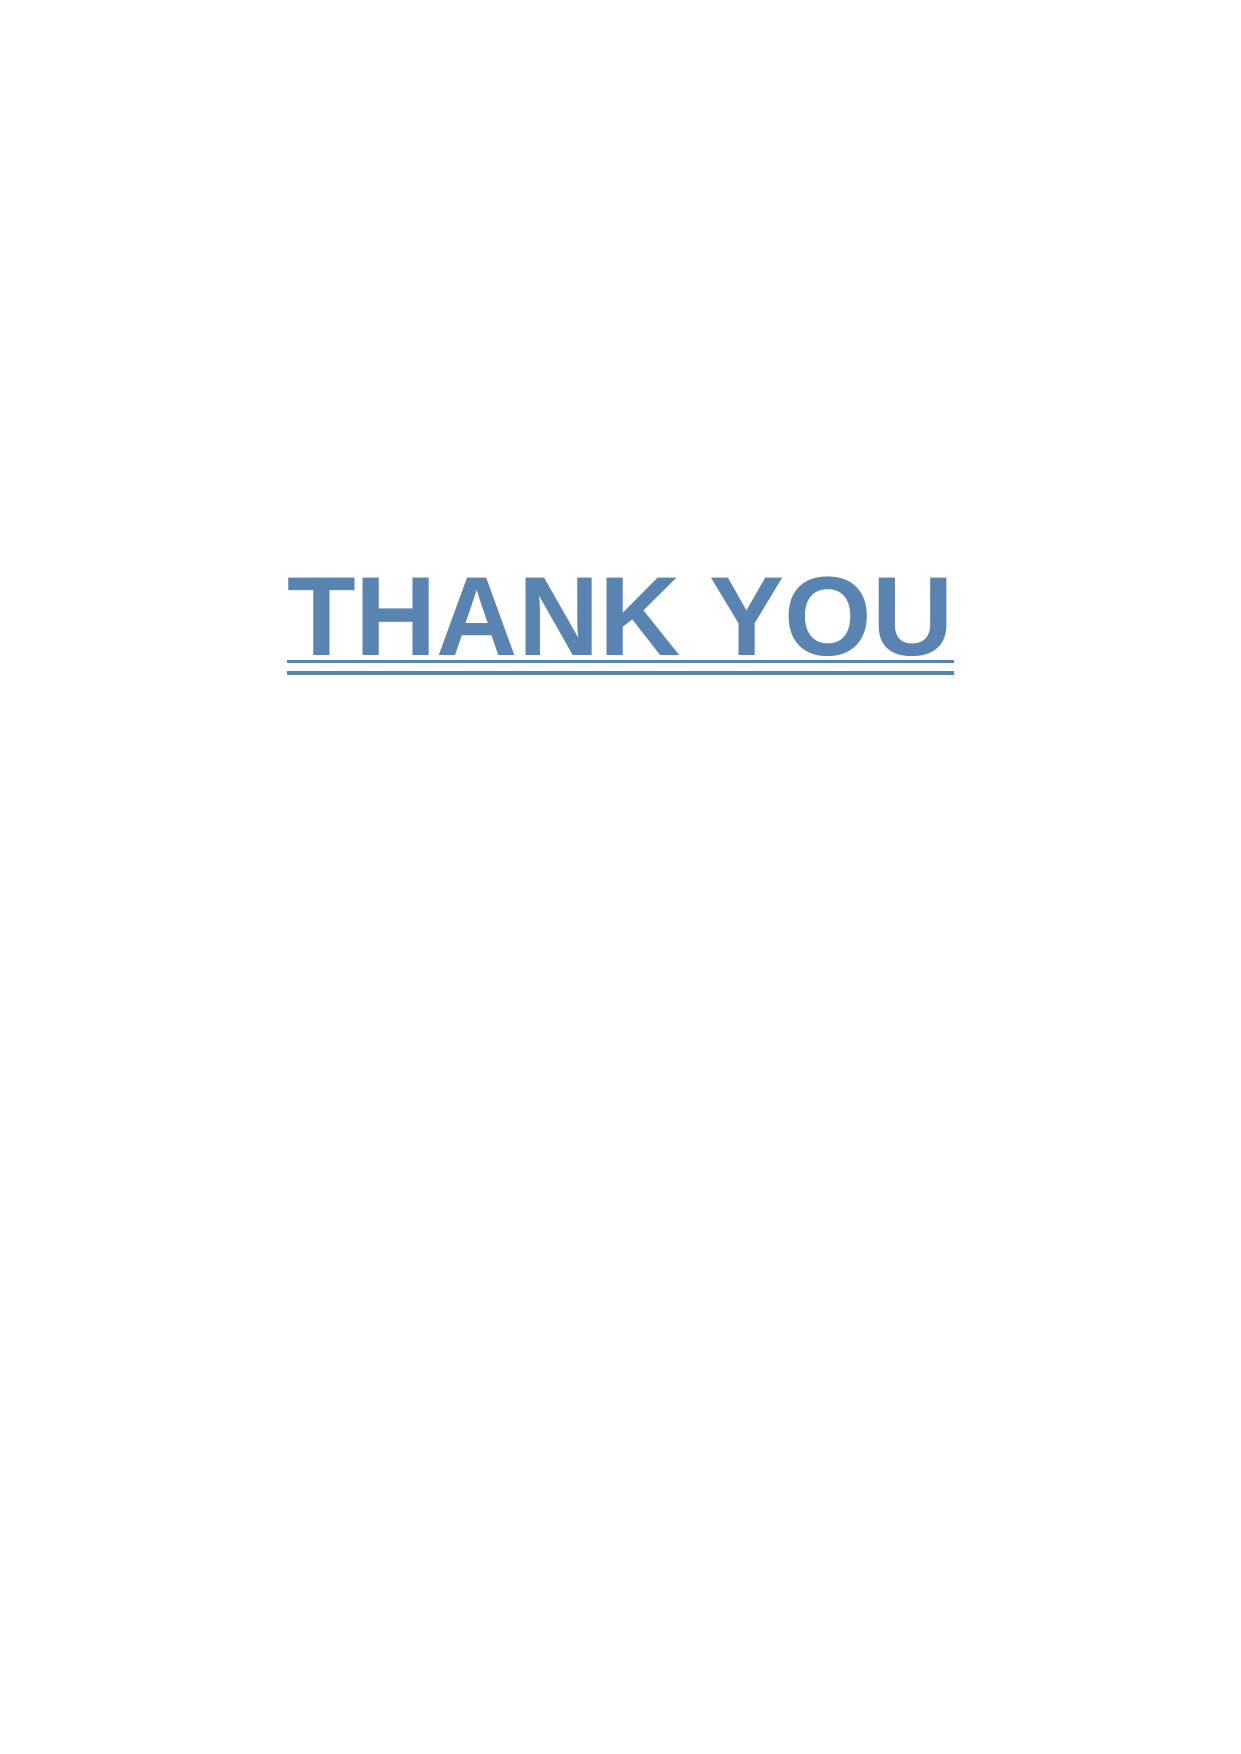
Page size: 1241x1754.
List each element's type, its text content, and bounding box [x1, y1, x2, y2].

text THANK YOU [118, 549, 1122, 679]
